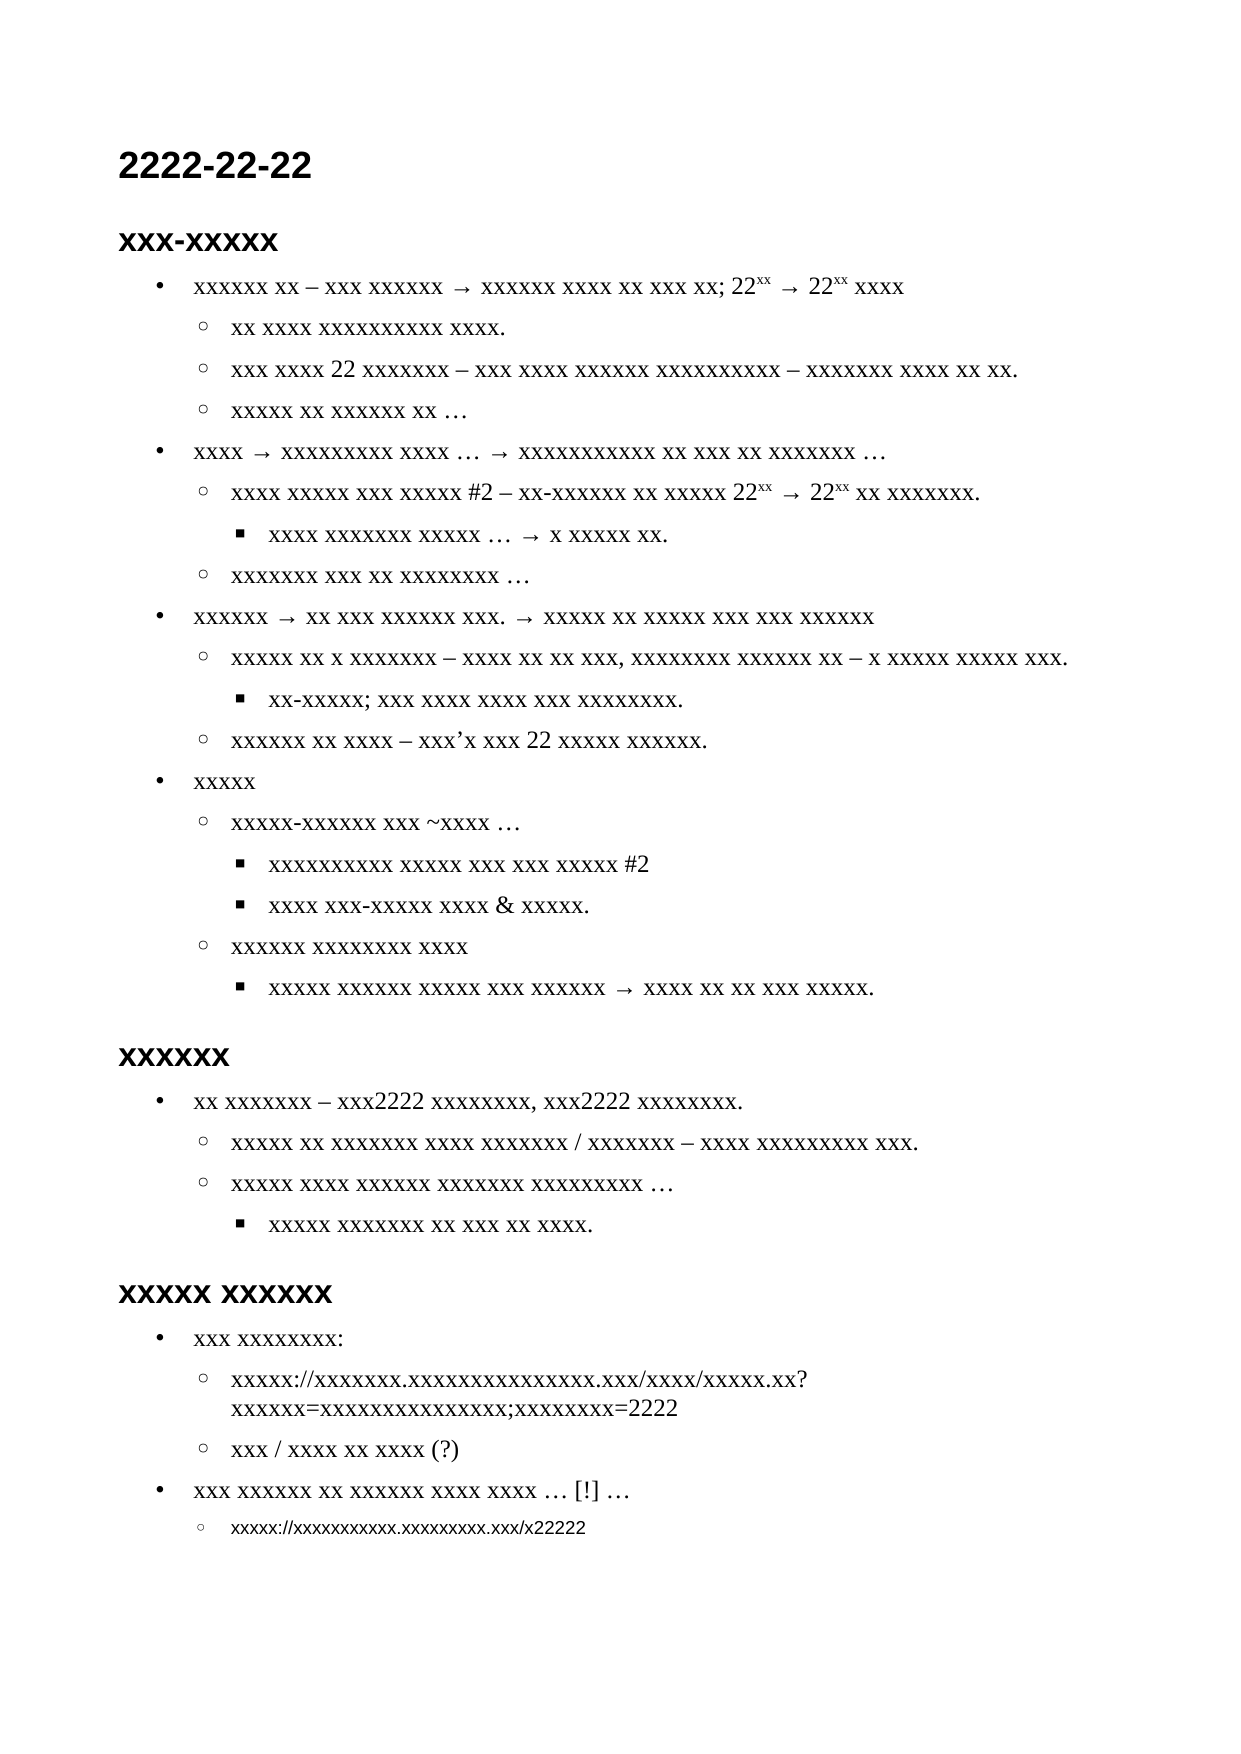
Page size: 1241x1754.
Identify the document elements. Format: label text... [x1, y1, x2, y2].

list xxxxx://xxxxxxx.xxxxxxxxxxxxxxx.xxx/xxxx/xxxxx.xx?xxxxxx=xxxxxxxxxxxxxxx;xxxxxxxx=2222 [193, 1364, 1122, 1421]
list xx xxxx xxxxxxxxxx xxxx. [193, 312, 1122, 341]
list xxxxx xxxxxxx xx xxx xx xxxx. [231, 1209, 1122, 1238]
list xxx / xxxx xx xxxx (?) [193, 1434, 1122, 1463]
list xxxxxx xxxxxxxx xxxx [193, 931, 1122, 960]
list xxxxxx → xx xxx xxxxxx xxx. → xxxxx xx xxxxx xxx xxx xxxxxx [156, 601, 1122, 630]
subtitle xxxxxx [118, 1034, 1122, 1073]
list xxxxx://xxxxxxxxxxx.xxxxxxxxx.xxx/x22222 [193, 1516, 1122, 1538]
list xxxx → xxxxxxxxx xxxx … → xxxxxxxxxxx xx xxx xx xxxxxxx … [156, 436, 1122, 465]
list xxxxx xx xxxxxx xx … [193, 395, 1122, 424]
list xxxxxxx xxx xx xxxxxxxx … [193, 560, 1122, 589]
list xxxxx xxxxxx xxxxx xxx xxxxxx → xxxx xx xx xxx xxxxx. [231, 972, 1122, 1001]
list xx-xxxxx; xxx xxxx xxxx xxx xxxxxxxx. [231, 684, 1122, 712]
list xxxx xxxxxxx xxxxx … → x xxxxx xx. [231, 519, 1122, 547]
list xxx xxxx 22 xxxxxxx – xxx xxxx xxxxxx xxxxxxxxxx – xxxxxxx xxxx xx xx. [193, 354, 1122, 382]
list xxxx xxx-xxxxx xxxx & xxxxx. [231, 890, 1122, 919]
list xxxxxx xx xxxx – xxx’x xxx 22 xxxxx xxxxxx. [193, 725, 1122, 754]
subtitle xxxxx xxxxxx [118, 1272, 1122, 1310]
list xxx xxxxxxxx: [156, 1323, 1122, 1351]
list xxxxx xx xxxxxxx xxxx xxxxxxx / xxxxxxx – xxxx xxxxxxxxx xxx. [193, 1127, 1122, 1156]
subtitle xxx-xxxxx [118, 220, 1122, 259]
list xxxx xxxxx xxx xxxxx #2 – xx-xxxxxx xx xxxxx 22xx → 22xx xx xxxxxxx. [193, 477, 1122, 506]
list xxxxx xx x xxxxxxx – xxxx xx xx xxx, xxxxxxxx xxxxxx xx – x xxxxx xxxxx xxx. [193, 642, 1122, 671]
list xxxxx [156, 766, 1122, 795]
list xxxxxx xx – xxx xxxxxx → xxxxxx xxxx xx xxx xx; 22xx → 22xx xxxx [156, 271, 1122, 300]
subtitle 2222-22-22 [118, 143, 1122, 187]
list xxxxxxxxxx xxxxx xxx xxx xxxxx #2 [231, 849, 1122, 877]
list xxxxx xxxx xxxxxx xxxxxxx xxxxxxxxx … [193, 1168, 1122, 1197]
list xxx xxxxxx xx xxxxxx xxxx xxxx … [!] … [156, 1475, 1122, 1504]
list xx xxxxxxx – xxx2222 xxxxxxxx, xxx2222 xxxxxxxx. [156, 1086, 1122, 1114]
list xxxxx-xxxxxx xxx ~xxxx … [193, 807, 1122, 836]
